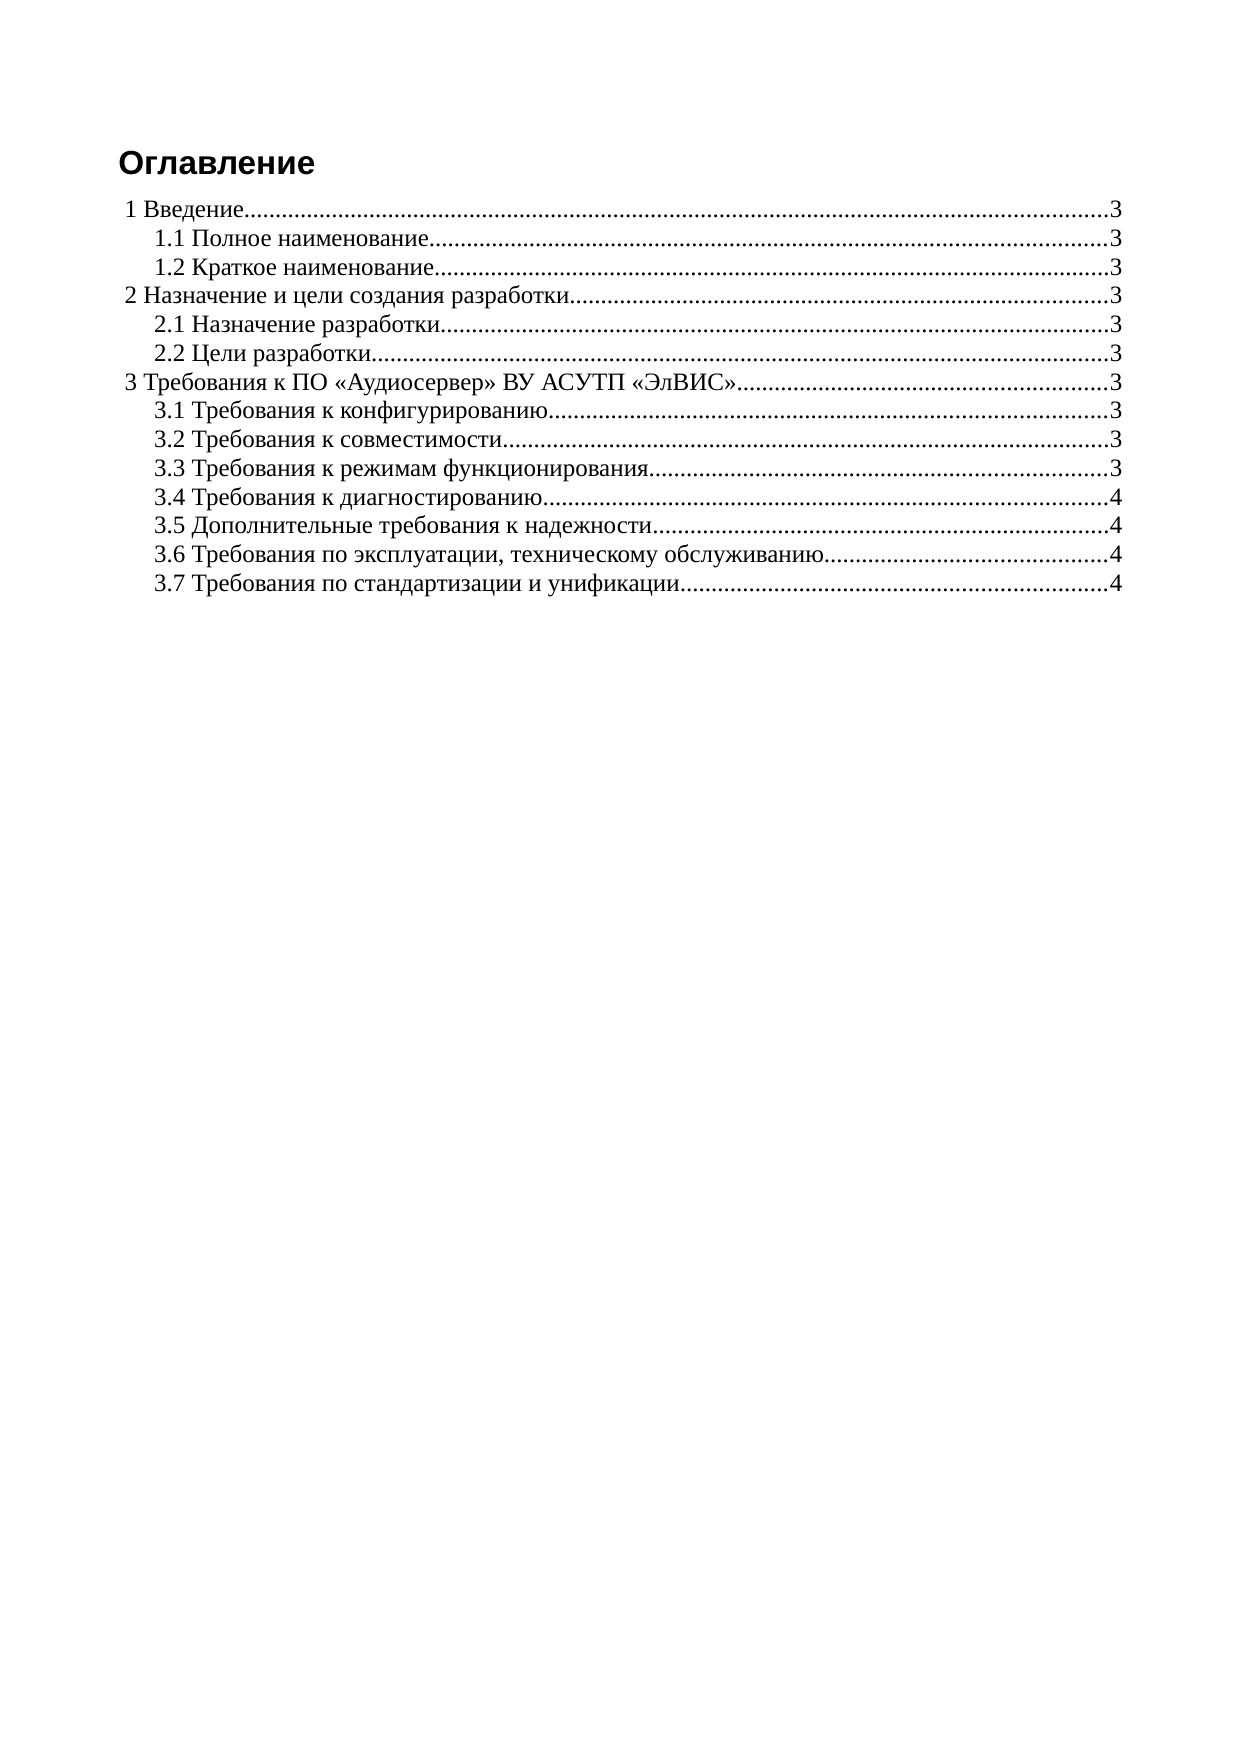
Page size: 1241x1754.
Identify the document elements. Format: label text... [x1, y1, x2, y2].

text 1 Введение 3 [118, 194, 1122, 223]
text 2.2 Цели разработки 3 [148, 338, 1122, 367]
text 3.4 Требования к диагностированию 4 [148, 482, 1122, 510]
text 3.6 Требования по эксплуатации, техническому обслуживанию 4 [148, 539, 1122, 568]
text 1.1 Полное наименование 3 [148, 223, 1122, 252]
text 3.5 Дополнительные требования к надежности 4 [148, 510, 1122, 539]
text 3.7 Требования по стандартизации и унификации 4 [148, 568, 1122, 597]
text 3.1 Требования к конфигурированию 3 [148, 395, 1122, 424]
text 3.3 Требования к режимам функционирования 3 [148, 453, 1122, 482]
text 2.1 Назначение разработки 3 [148, 309, 1122, 338]
text 3 Требования к ПО «Аудиосервер» ВУ АСУТП «ЭлВИС» 3 [118, 367, 1122, 395]
text 1.2 Краткое наименование 3 [148, 252, 1122, 280]
subtitle Оглавление [118, 143, 1122, 182]
text 2 Назначение и цели создания разработки 3 [118, 280, 1122, 309]
text 3.2 Требования к совместимости 3 [148, 424, 1122, 453]
